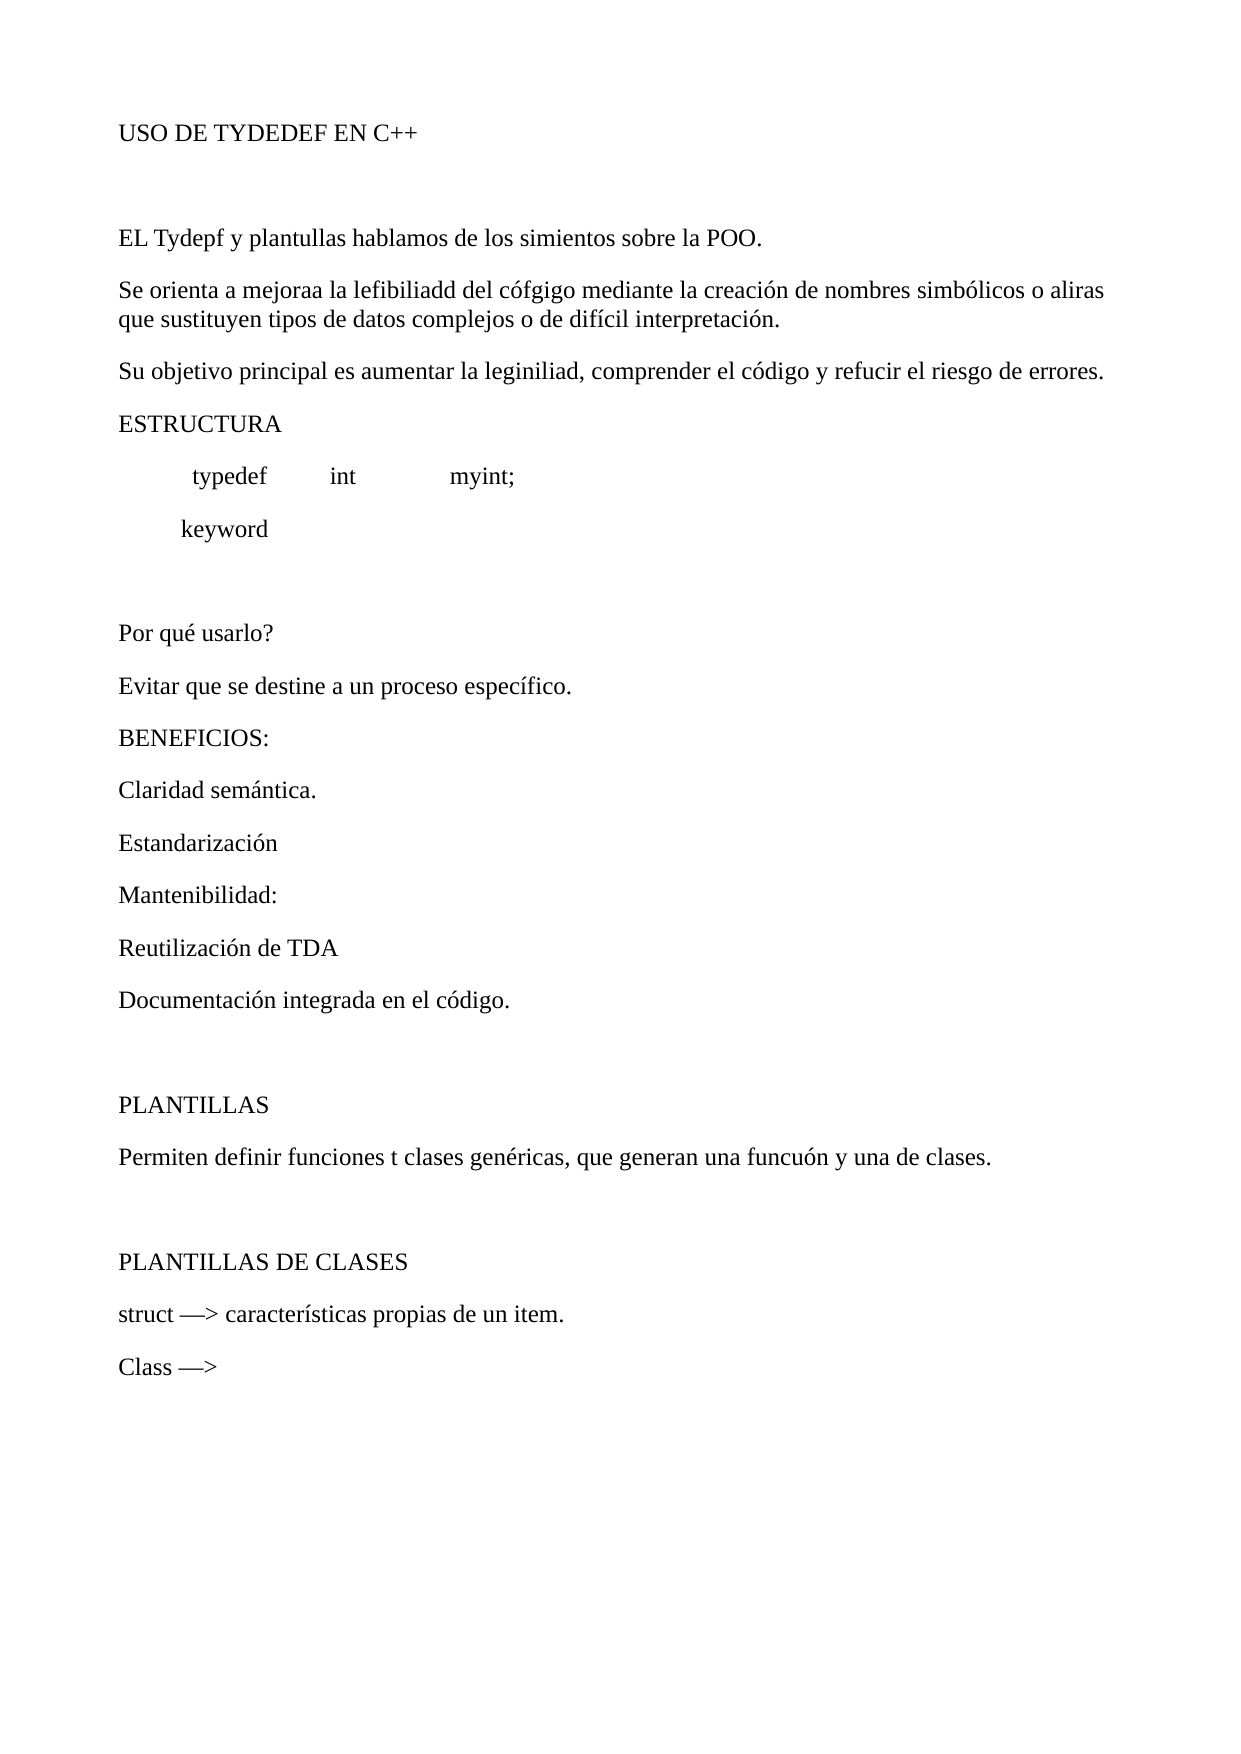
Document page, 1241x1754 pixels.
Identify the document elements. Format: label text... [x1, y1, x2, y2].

text USO DE TYDEDEF EN C++ [118, 118, 1122, 147]
text Estandarización [118, 828, 1122, 857]
text Permiten definir funciones t clases genéricas, que generan una funcuón y una de clases. [118, 1142, 1122, 1171]
text Claridad semántica. [118, 776, 1122, 804]
text typedef int myint; [118, 461, 1122, 490]
text Se orienta a mejoraa la lefibiliadd del cófgigo mediante la creación de nombres simbólicos o aliras que sustituyen tipos de datos complejos o de difícil interpretación. [118, 275, 1122, 333]
text Mantenibilidad: [118, 880, 1122, 909]
text Evitar que se destine a un proceso específico. [118, 671, 1122, 699]
text EL Tydepf y plantullas hablamos de los simientos sobre la POO. [118, 223, 1122, 252]
text keyword [118, 514, 1122, 542]
text Reutilización de TDA [118, 933, 1122, 962]
text PLANTILLAS DE CLASES [118, 1247, 1122, 1276]
text Class —> [118, 1352, 1122, 1381]
text Su objetivo principal es aumentar la leginiliad, comprender el código y refucir el riesgo de errores. [118, 356, 1122, 385]
text Por qué usarlo? [118, 618, 1122, 647]
text PLANTILLAS [118, 1090, 1122, 1119]
text struct —> características propias de un item. [118, 1299, 1122, 1328]
text BENEFICIOS: [118, 723, 1122, 752]
text ESTRUCTURA [118, 409, 1122, 438]
text Documentación integrada en el código. [118, 985, 1122, 1014]
